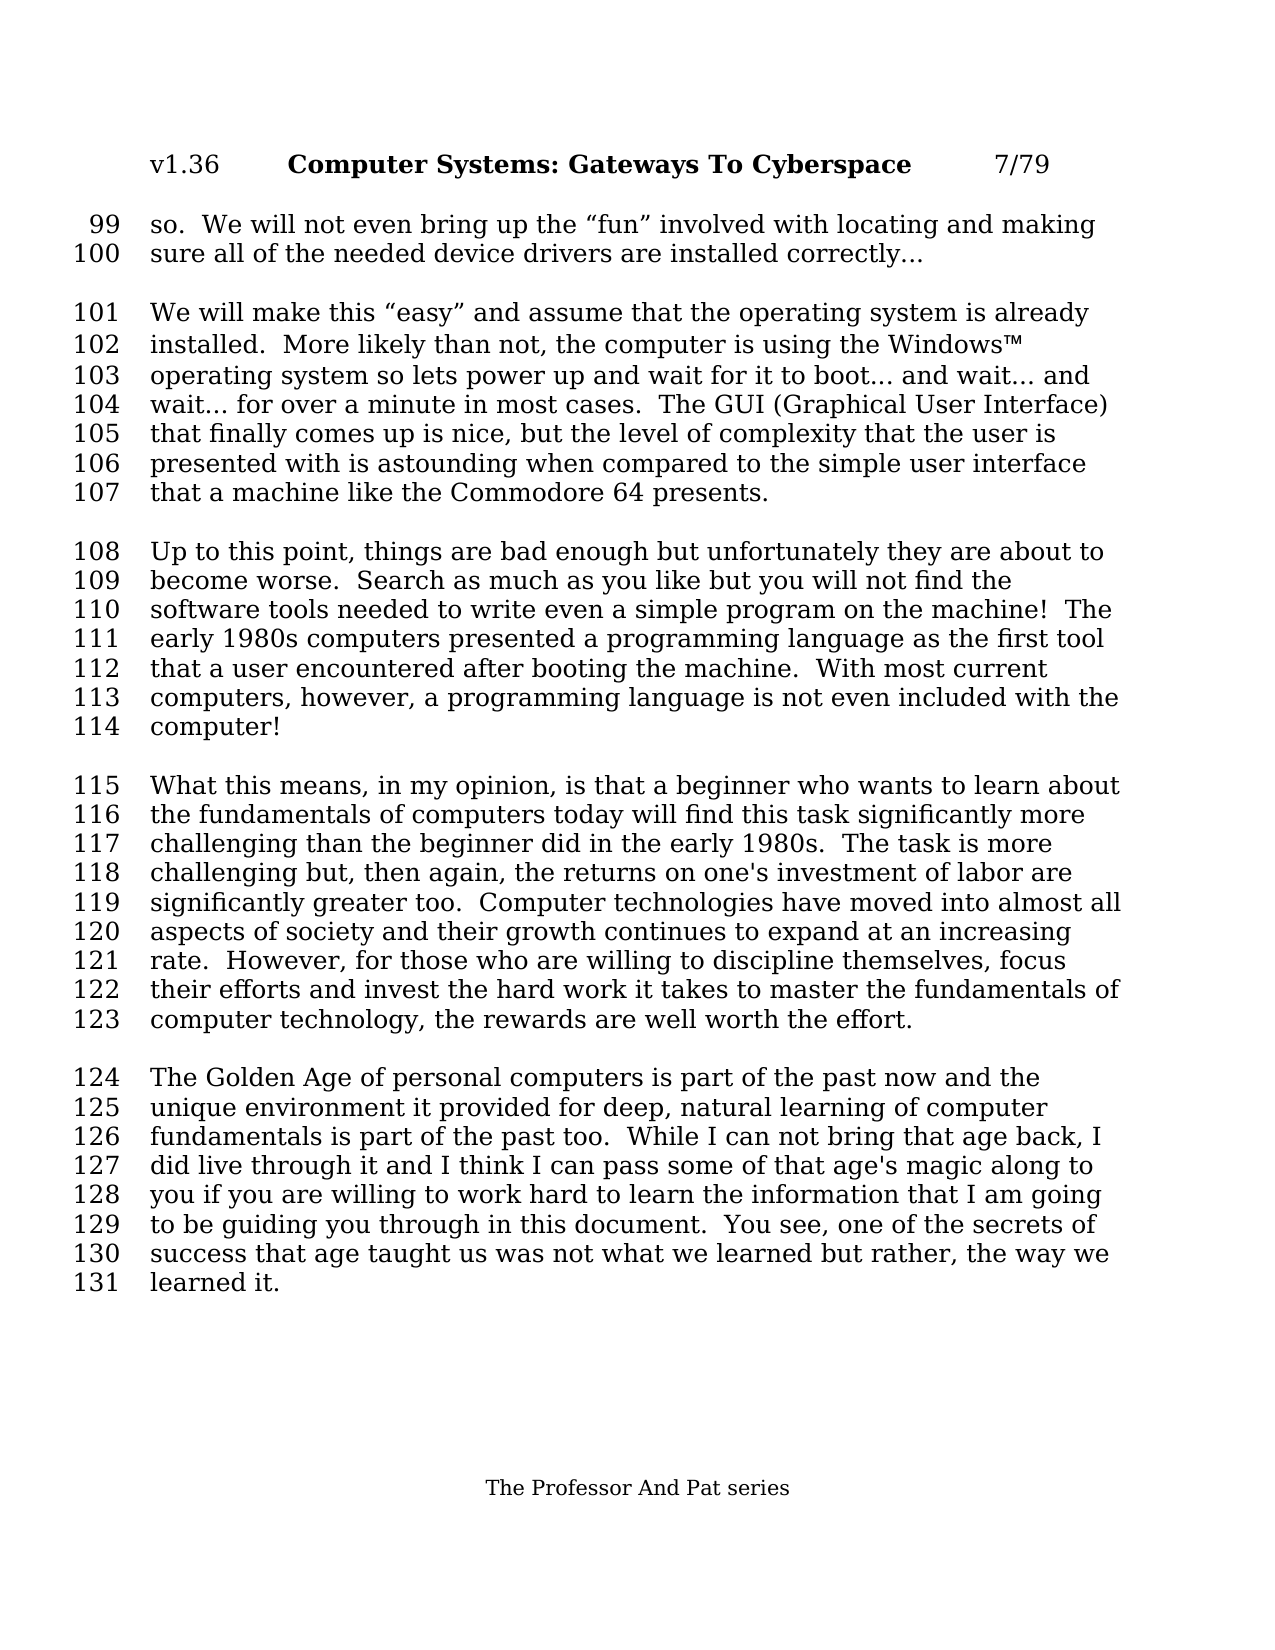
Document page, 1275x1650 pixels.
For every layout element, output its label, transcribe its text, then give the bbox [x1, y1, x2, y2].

text so. We will not even bring up the “fun” involved with locating and making sure all of the needed device drivers are installed correctly... [150, 210, 1125, 268]
text What this means, in my opinion, is that a beginner who wants to learn about the fundamentals of computers today will find this task significantly more challenging than the beginner did in the early 1980s. The task is more challenging but, then again, the returns on one's investment of labor are significantly greater too. Computer technologies have moved into almost all aspects of society and their growth continues to expand at an increasing rate. However, for those who are willing to discipline themselves, focus their efforts and invest the hard work it takes to master the fundamentals of computer technology, the rewards are well worth the effort. [150, 771, 1125, 1034]
text The Golden Age of personal computers is part of the past now and the unique environment it provided for deep, natural learning of computer fundamentals is part of the past too. While I can not bring that age back, I did live through it and I think I can pass some of that age's magic along to you if you are willing to work hard to learn the information that I am going to be guiding you through in this document. You see, one of the secrets of success that age taught us was not what we learned but rather, the way we learned it. [150, 1063, 1125, 1298]
text Up to this point, things are bad enough but unfortunately they are about to become worse. Search as much as you like but you will not find the software tools needed to write even a simple program on the machine! The early 1980s computers presented a programming language as the first tool that a user encountered after booting the machine. With most current computers, however, a programming language is not even included with the computer! [150, 537, 1125, 742]
text We will make this “easy” and assume that the operating system is already installed. More likely than not, the computer is using the Windows™ operating system so lets power up and wait for it to boot... and wait... and wait... for over a minute in most cases. The GUI (Graphical User Interface) that finally comes up is nice, but the level of complexity that the user is presented with is astounding when compared to the simple user interface that a machine like the Commodore 64 presents. [150, 298, 1125, 507]
